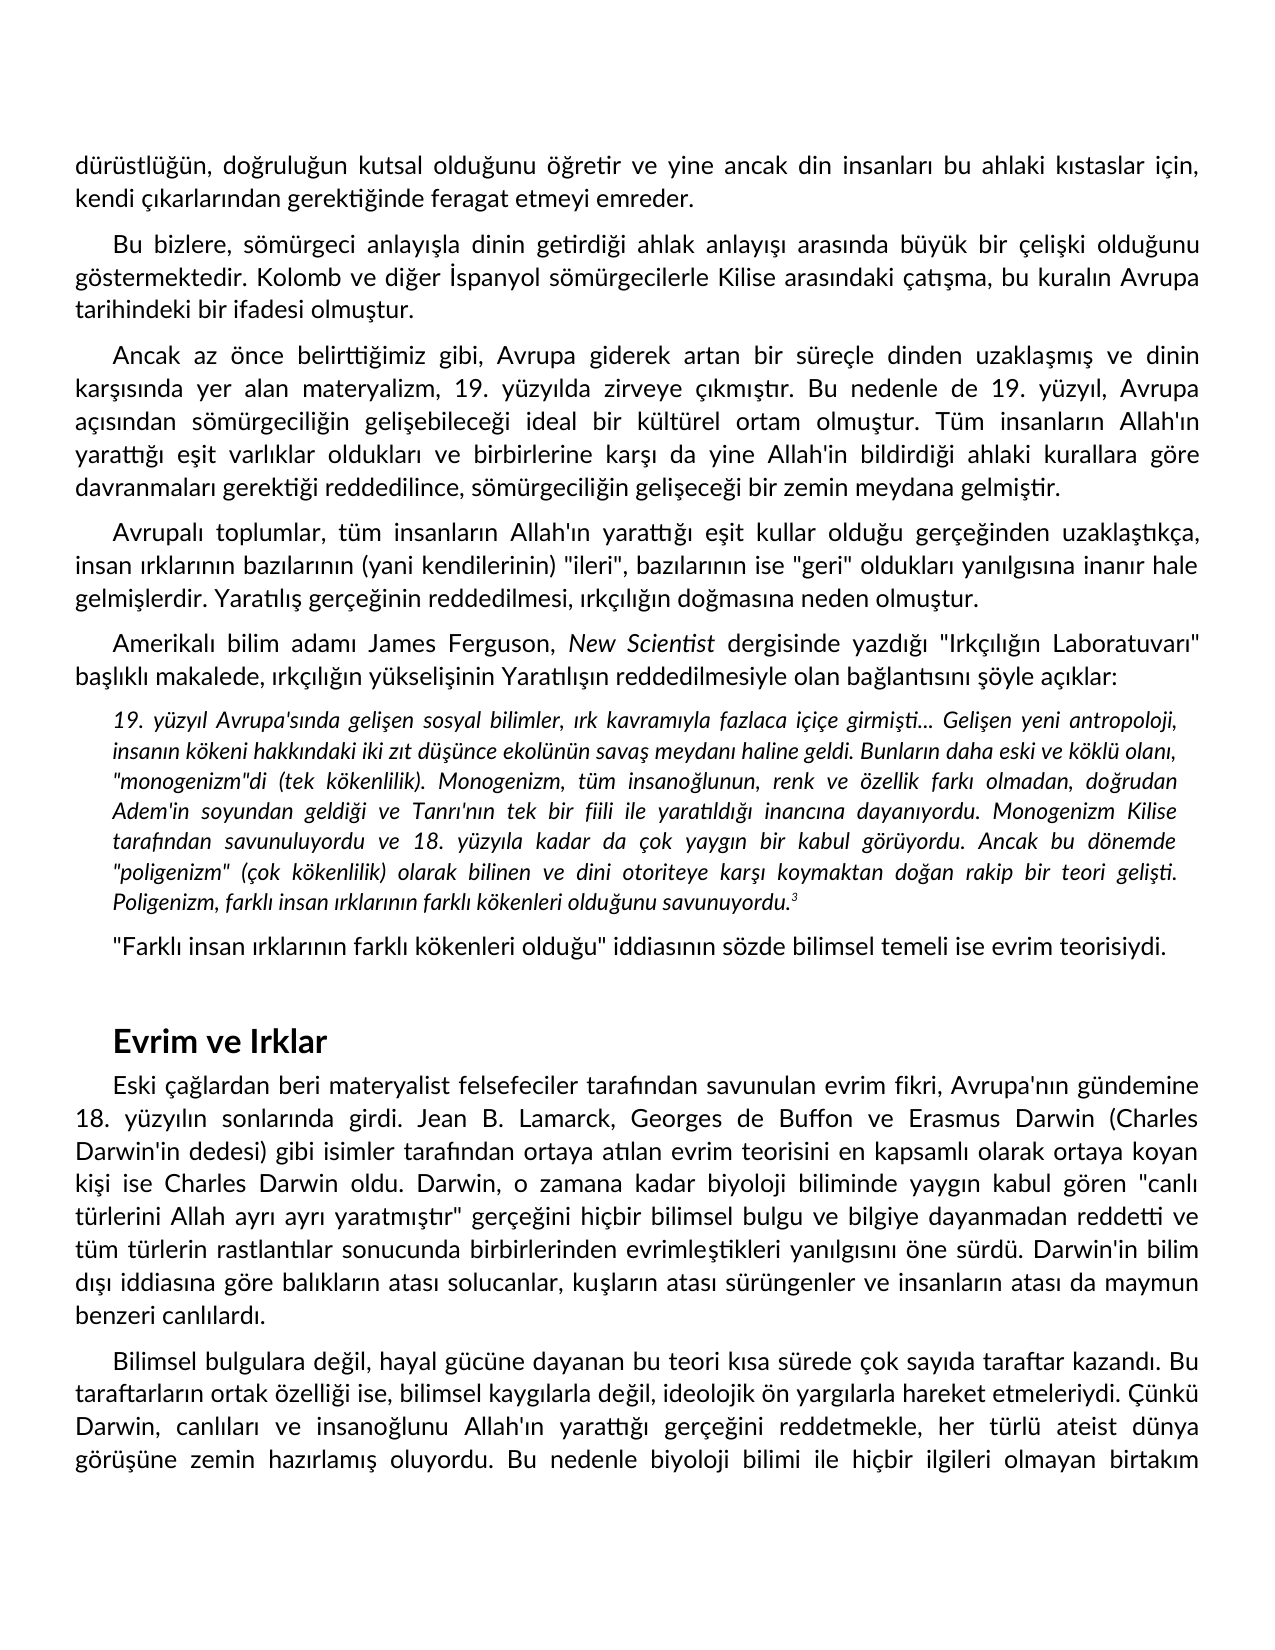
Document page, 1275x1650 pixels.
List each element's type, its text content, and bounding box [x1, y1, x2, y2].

text Eski çağlardan beri materyalist felsefeciler tarafından savunulan evrim fikri, Avrupa'nın gündemine 18. yüzyılın sonlarında girdi. Jean B. Lamarck, Georges de Buffon ve Erasmus Darwin (Charles Darwin'in dedesi) gibi isimler tarafından ortaya atılan evrim teorisini en kapsamlı olarak ortaya koyan kişi ise Charles Darwin oldu. Darwin, o zamana kadar biyoloji biliminde yaygın kabul gören "canlı türlerini Allah ayrı ayrı yaratmıştır" gerçeğini hiçbir bilimsel bulgu ve bilgiye dayanmadan reddetti ve tüm türlerin rastlantılar sonucunda birbirlerinden evrimleştikleri yanılgısını öne sürdü. Darwin'in bilim dışı iddiasına göre balıkların atası solucanlar, kuşların atası sürüngenler ve insanların atası da maymun benzeri canlılardı. [75, 1069, 1200, 1330]
text dürüstlüğün, doğruluğun kutsal olduğunu öğretir ve yine ancak din insanları bu ahlaki kıstaslar için, kendi çıkarlarından gerektiğinde feragat etmeyi emreder. [75, 150, 1200, 213]
text Bilimsel bulgulara değil, hayal gücüne dayanan bu teori kısa sürede çok sayıda taraftar kazandı. Bu taraftarların ortak özelliği ise, bilimsel kaygılarla değil, ideolojik ön yargılarla hareket etmeleriydi. Çünkü Darwin, canlıları ve insanoğlunu Allah'ın yarattığı gerçeğini reddetmekle, her türlü ateist dünya görüşüne zemin hazırlamış oluyordu. Bu nedenle biyoloji bilimi ile hiçbir ilgileri olmayan birtakım [75, 1345, 1200, 1474]
text Amerikalı bilim adamı James Ferguson, New Scientist dergisinde yazdığı "Irkçılığın Laboratuvarı" başlıklı makalede, ırkçılığın yükselişinin Yaratılışın reddedilmesiyle olan bağlantısını şöyle açıklar: [75, 628, 1200, 691]
text 19. yüzyıl Avrupa'sında gelişen sosyal bilimler, ırk kavramıyla fazlaca içiçe girmişti... Gelişen yeni antropoloji, insanın kökeni hakkındaki iki zıt düşünce ekolünün savaş meydanı haline geldi. Bunların daha eski ve köklü olanı, "monogenizm"di (tek kökenlilik). Monogenizm, tüm insanoğlunun, renk ve özellik farkı olmadan, doğrudan Adem'in soyundan geldiği ve Tanrı'nın tek bir fiili ile yaratıldığı inancına dayanıyordu. Monogenizm Kilise tarafından savunuluyordu ve 18. yüzyıla kadar da çok yaygın bir kabul görüyordu. Ancak bu dönemde "poligenizm" (çok kökenlilik) olarak bilinen ve dini otoriteye karşı koymaktan doğan rakip bir teori gelişti. Poligenizm, farklı insan ırklarının farklı kökenleri olduğunu savunuyordu.3 [112, 706, 1178, 915]
text Avrupalı toplumlar, tüm insanların Allah'ın yarattığı eşit kullar olduğu gerçeğinden uzaklaştıkça, insan ırklarının bazılarının (yani kendilerinin) "ileri", bazılarının ise "geri" oldukları yanılgısına inanır hale gelmişlerdir. Yaratılış gerçeğinin reddedilmesi, ırkçılığın doğmasına neden olmuştur. [75, 517, 1200, 612]
text Ancak az önce belirttiğimiz gibi, Avrupa giderek artan bir süreçle dinden uzaklaşmış ve dinin karşısında yer alan materyalizm, 19. yüzyılda zirveye çıkmıştır. Bu nedenle de 19. yüzyıl, Avrupa açısından sömürgeciliğin gelişebileceği ideal bir kültürel ortam olmuştur. Tüm insanların Allah'ın yarattığı eşit varlıklar oldukları ve birbirlerine karşı da yine Allah'in bildirdiği ahlaki kurallara göre davranmaları gerektiği reddedilince, sömürgeciliğin gelişeceği bir zemin meydana gelmiştir. [75, 339, 1200, 501]
subtitle Evrim ve Irklar [112, 1021, 1200, 1061]
text "Farklı insan ırklarının farklı kökenleri olduğu" iddiasının sözde bilimsel temeli ise evrim teorisiydi. [75, 930, 1200, 960]
text Bu bizlere, sömürgeci anlayışla dinin getirdiği ahlak anlayışı arasında büyük bir çelişki olduğunu göstermektedir. Kolomb ve diğer İspanyol sömürgecilerle Kilise arasındaki çatışma, bu kuralın Avrupa tarihindeki bir ifadesi olmuştur. [75, 228, 1200, 324]
